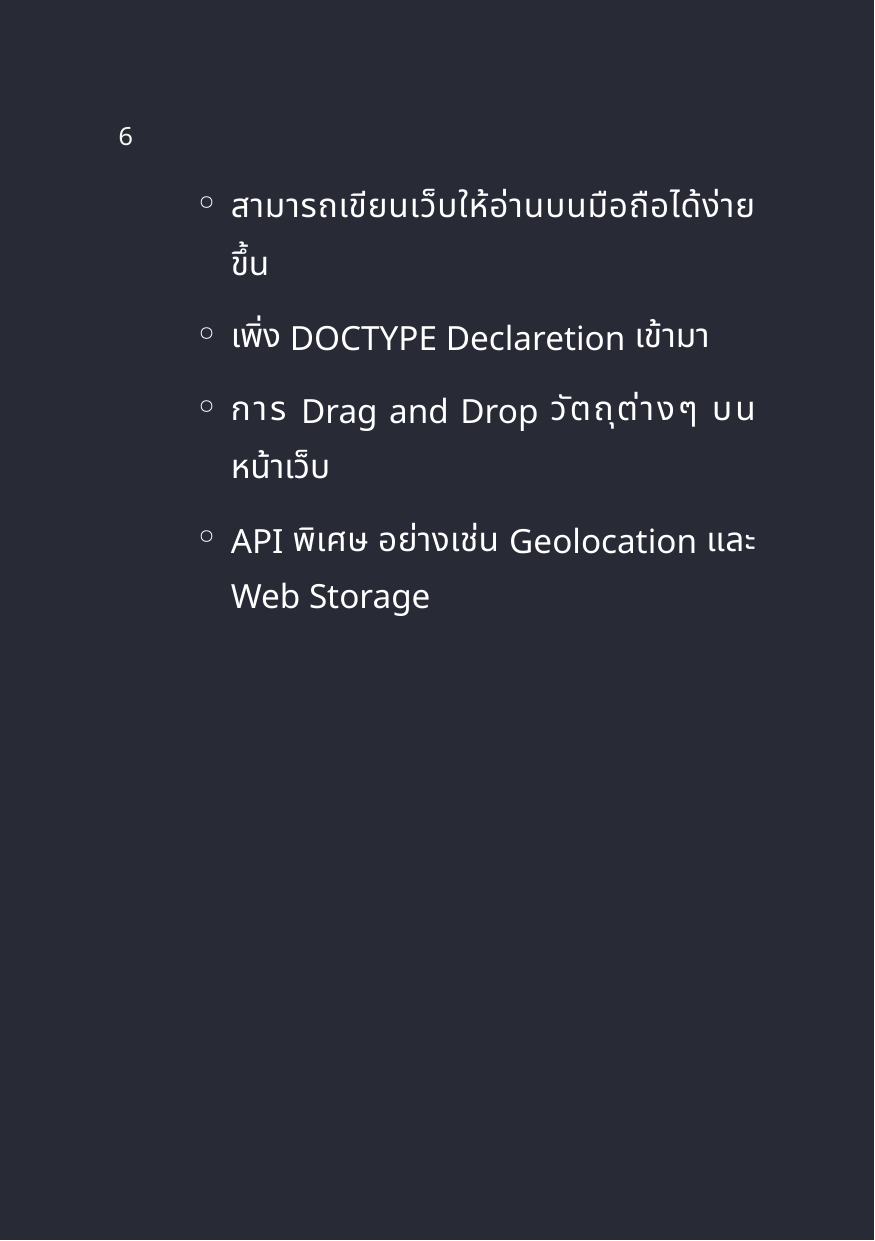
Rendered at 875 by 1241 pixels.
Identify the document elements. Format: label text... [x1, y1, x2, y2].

list สามารถเขียนเว็บให้อ่านบนมือถือได้ง่ายขึ้น [193, 182, 756, 290]
list เพิ่ง DOCTYPE Declaretion เข้ามา [193, 312, 756, 363]
list การ Drag and Drop วัตถุต่างๆ บนหน้าเว็บ [193, 385, 756, 493]
list API พิเศษ อย่างเช่น Geolocation และ Web Storage [193, 515, 756, 618]
